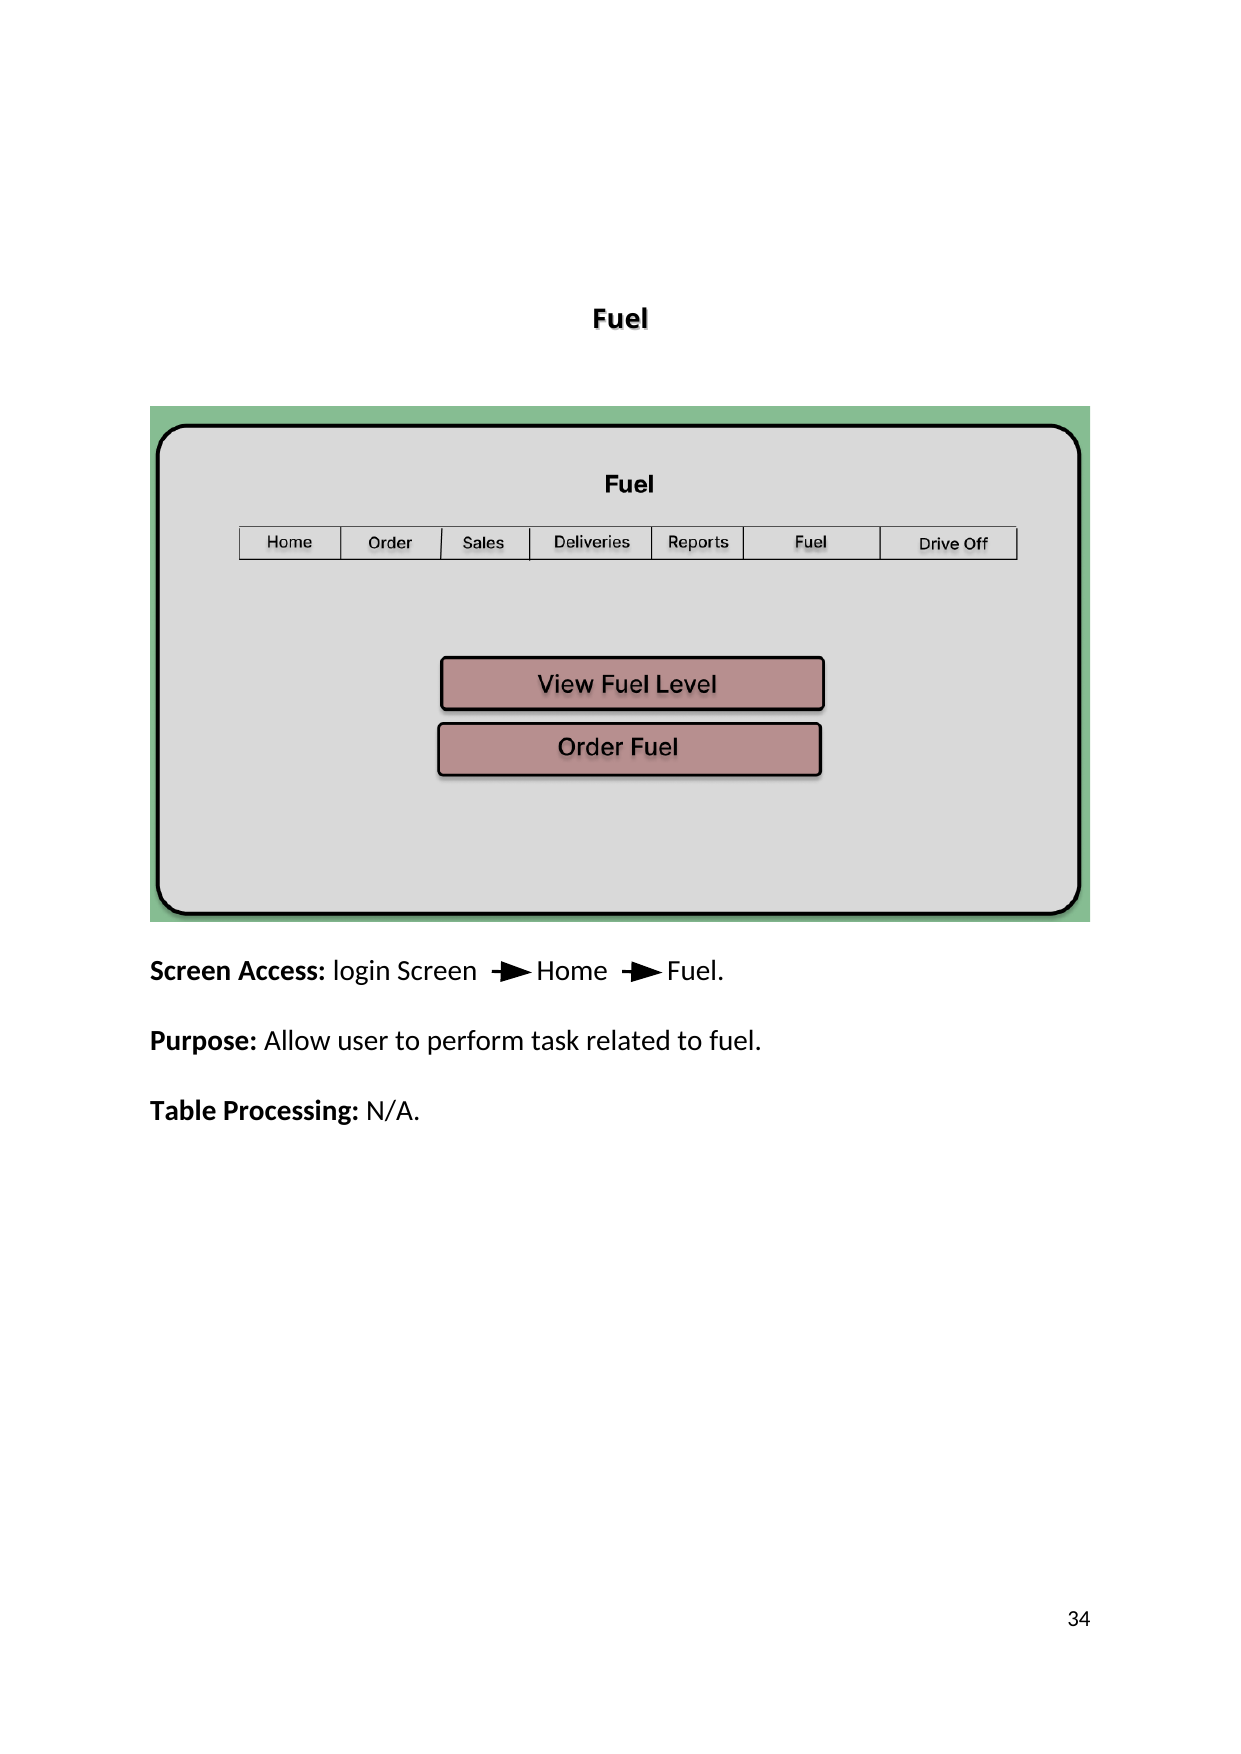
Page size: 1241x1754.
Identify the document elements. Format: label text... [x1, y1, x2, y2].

text Screen Access: login Screen Home Fuel. [150, 952, 1090, 987]
text Purpose: Allow user to perform task related to fuel. [150, 1022, 1090, 1057]
text Table Processing: N/A. [150, 1092, 1090, 1128]
subtitle Fuel [150, 299, 1090, 336]
